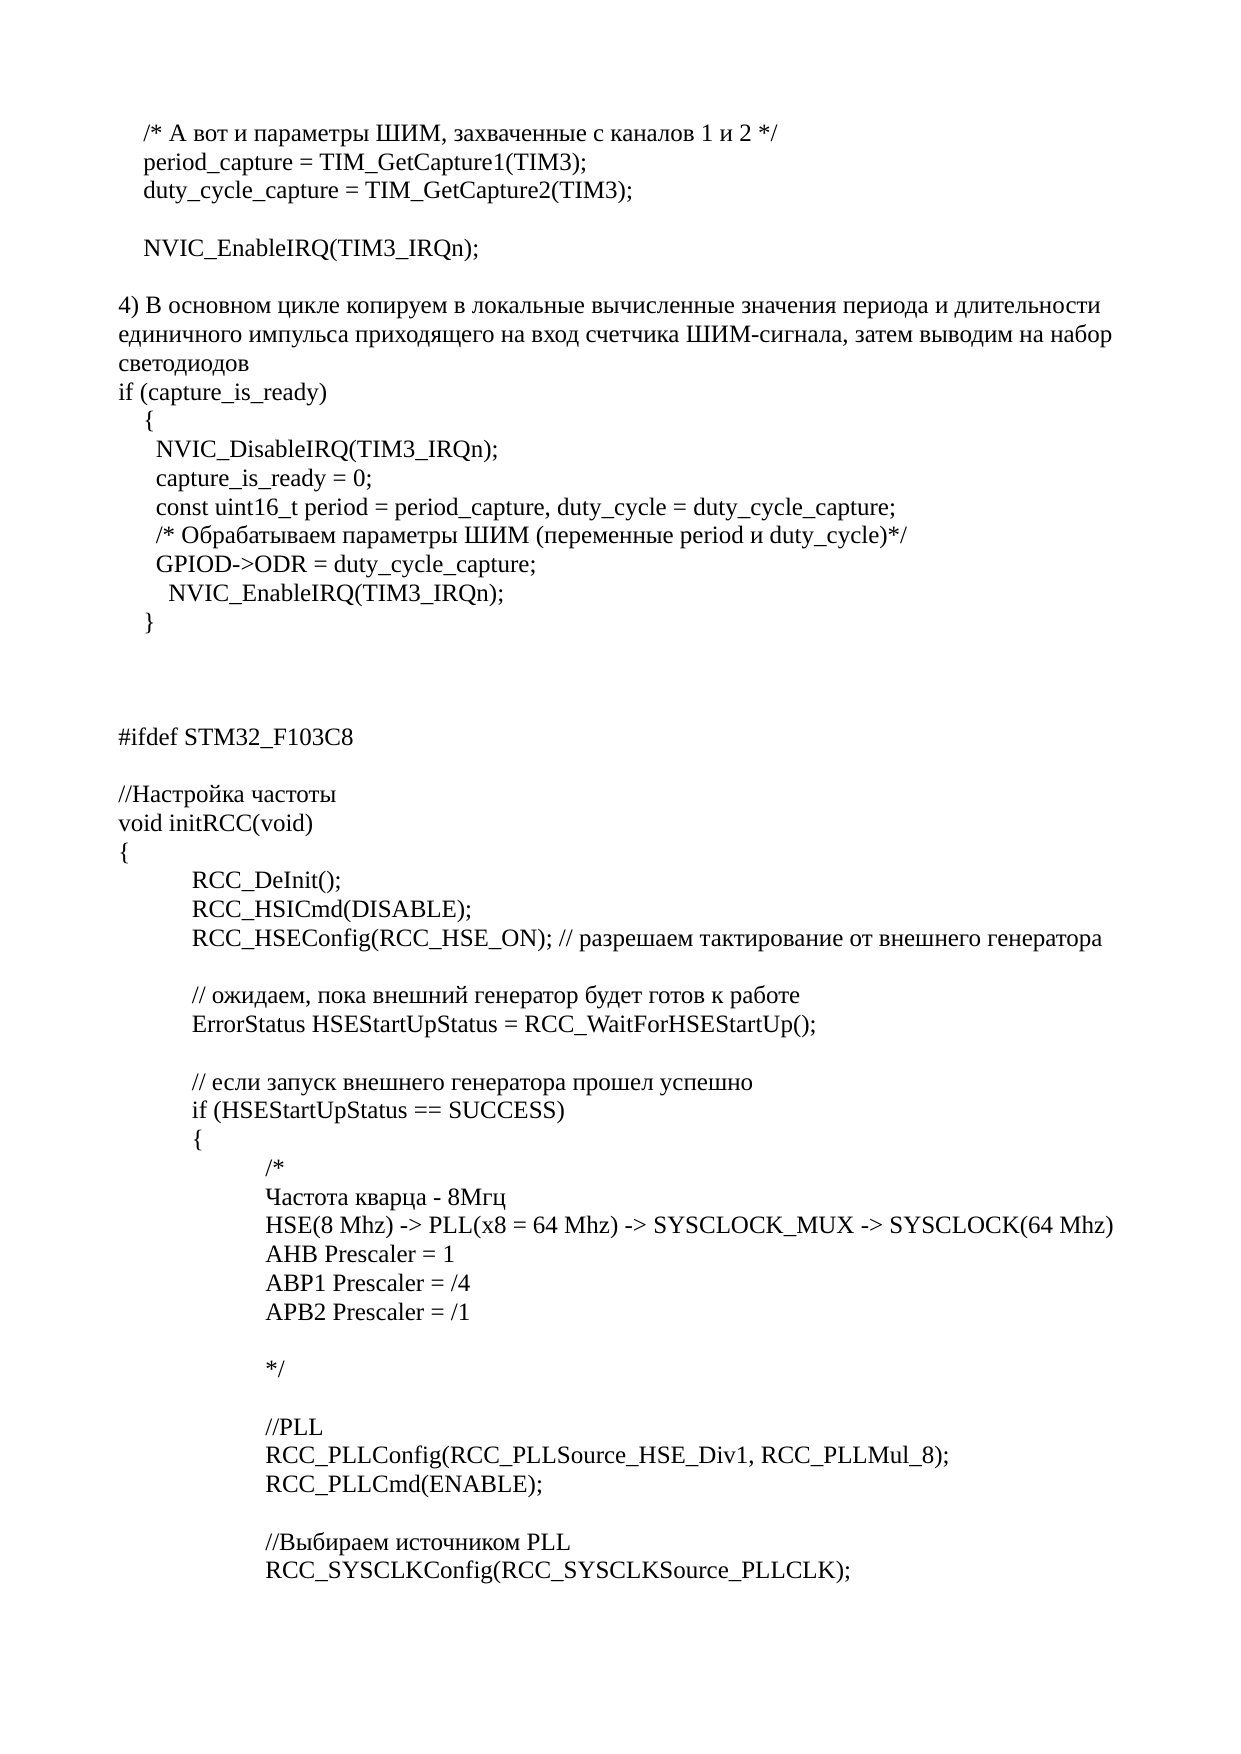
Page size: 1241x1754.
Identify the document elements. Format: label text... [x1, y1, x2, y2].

text RCC_PLLCmd(ENABLE); [118, 1469, 1122, 1498]
text RCC_PLLConfig(RCC_PLLSource_HSE_Div1, RCC_PLLMul_8); [118, 1441, 1122, 1469]
text /* А вот и параметры ШИМ, захваченные с каналов 1 и 2 */ [118, 118, 1122, 147]
text RCC_HSEConfig(RCC_HSE_ON); // разрешаем тактирование от внешнего генератора [118, 923, 1122, 952]
text NVIC_DisableIRQ(TIM3_IRQn); [118, 434, 1122, 463]
text */ [118, 1354, 1122, 1383]
text AHB Prescaler = 1 [118, 1239, 1122, 1268]
text ErrorStatus HSEStartUpStatus = RCC_WaitForHSEStartUp(); [118, 1009, 1122, 1038]
text RCC_DeInit(); [118, 866, 1122, 894]
text RCC_HSICmd(DISABLE); [118, 894, 1122, 923]
text if (capture_is_ready) [118, 377, 1122, 406]
text NVIC_EnableIRQ(TIM3_IRQn); [118, 233, 1122, 262]
text duty_cycle_capture = TIM_GetCapture2(TIM3); [118, 176, 1122, 204]
text /* [118, 1153, 1122, 1182]
text capture_is_ready = 0; [118, 463, 1122, 492]
text RCC_SYSCLKConfig(RCC_SYSCLKSource_PLLCLK); [118, 1556, 1122, 1584]
text { [118, 1124, 1122, 1153]
text { [118, 837, 1122, 866]
text NVIC_EnableIRQ(TIM3_IRQn); [118, 578, 1122, 607]
text //Выбираем источником PLL [118, 1527, 1122, 1556]
text const uint16_t period = period_capture, duty_cycle = duty_cycle_capture; [118, 492, 1122, 521]
text // если запуск внешнего генератора прошел успешно [118, 1067, 1122, 1096]
text { [118, 406, 1122, 434]
text #ifdef STM32_F103C8 [118, 722, 1122, 751]
text if (HSEStartUpStatus == SUCCESS) [118, 1096, 1122, 1124]
text period_capture = TIM_GetCapture1(TIM3); [118, 147, 1122, 176]
text HSE(8 Mhz) -> PLL(x8 = 64 Mhz) -> SYSCLOCK_MUX -> SYSCLOCK(64 Mhz) [118, 1211, 1122, 1239]
text GPIOD->ODR = duty_cycle_capture; [118, 549, 1122, 578]
text APB2 Prescaler = /1 [118, 1297, 1122, 1326]
text /* Обрабатываем параметры ШИМ (переменные period и duty_cycle)*/ [118, 521, 1122, 549]
text Частота кварца - 8Мгц [118, 1182, 1122, 1211]
text //PLL [118, 1412, 1122, 1441]
text //Настройка частоты [118, 779, 1122, 808]
text // ожидаем, пока внешний генератор будет готов к работе [118, 981, 1122, 1009]
text void initRCC(void) [118, 808, 1122, 837]
text ABP1 Prescaler = /4 [118, 1268, 1122, 1297]
text } [118, 607, 1122, 636]
text 4) В основном цикле копируем в локальные вычисленные значения периода и длительности единичного импульса приходящего на вход счетчика ШИМ-сигнала, затем выводим на набор светодиодов [118, 291, 1122, 377]
